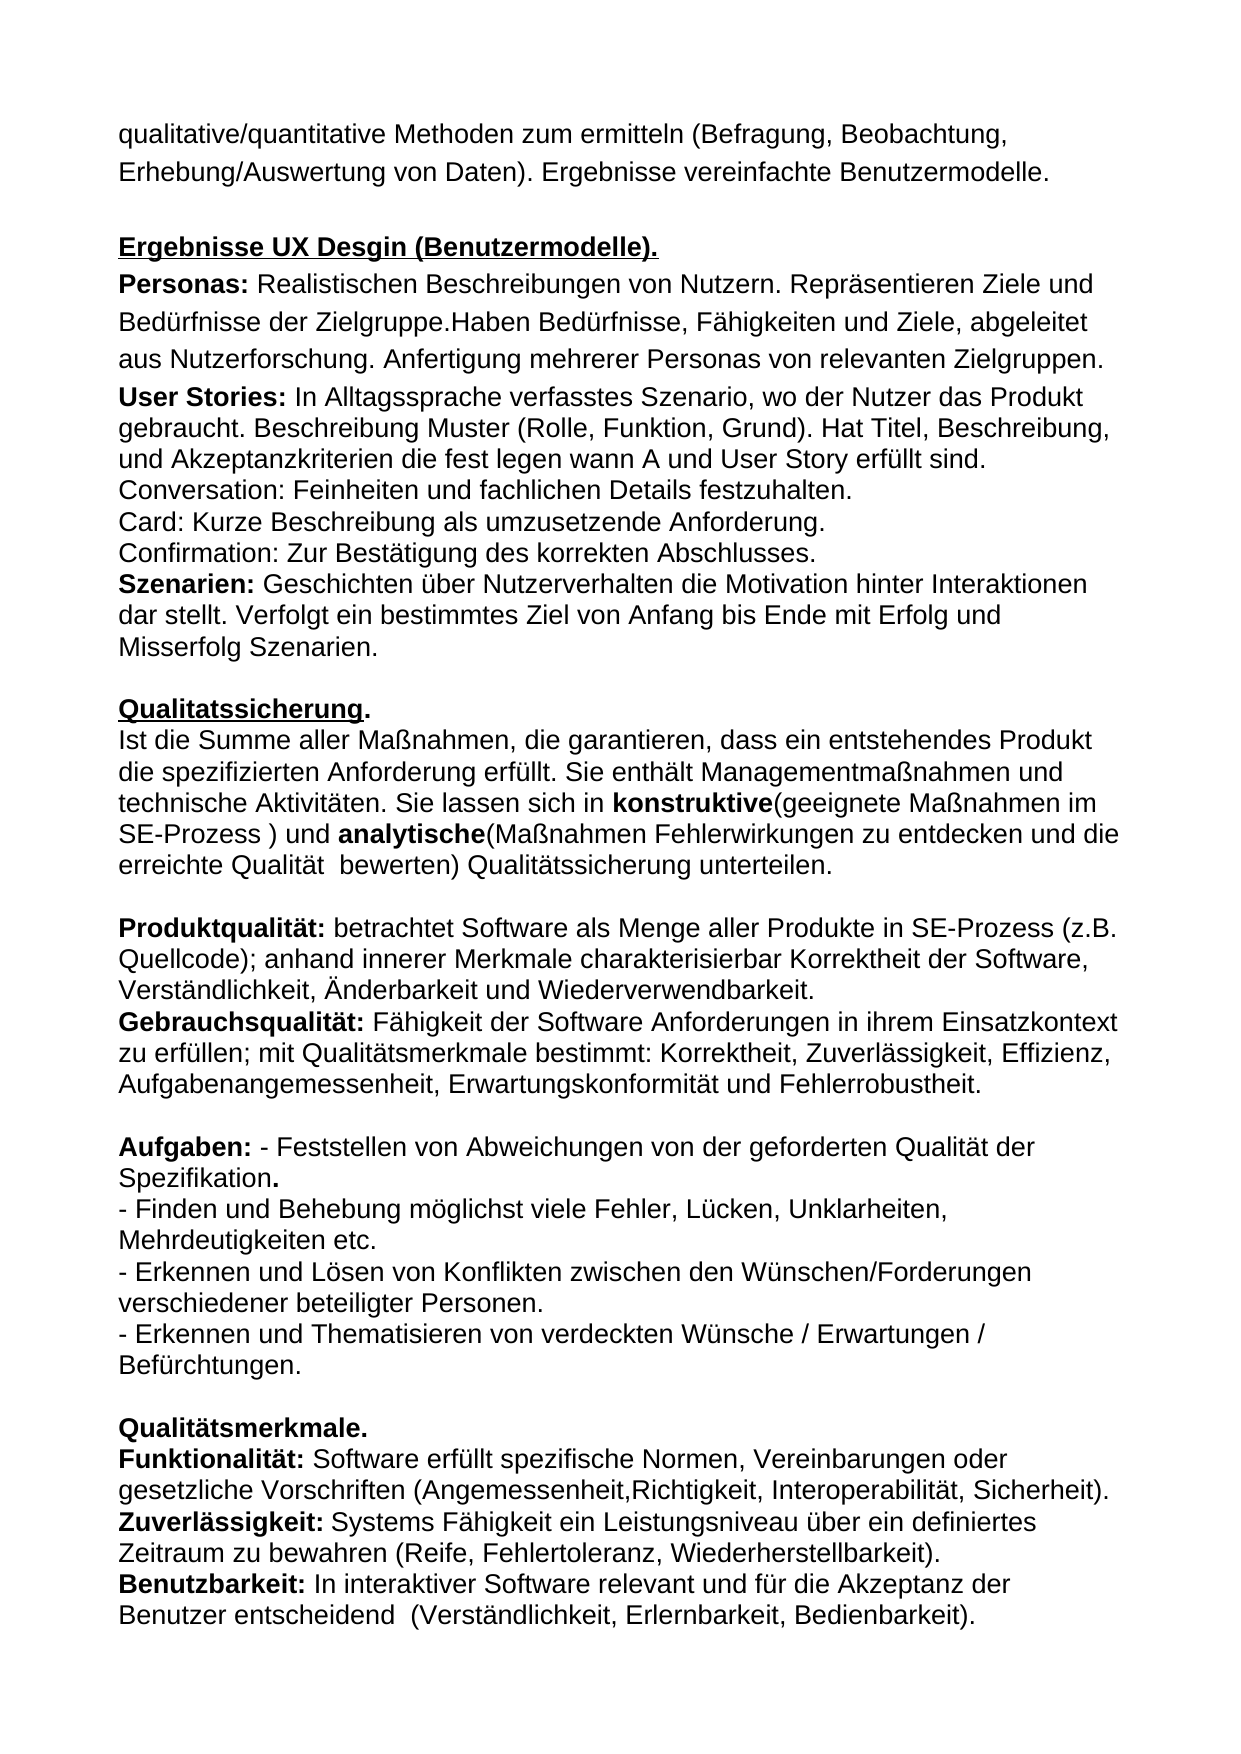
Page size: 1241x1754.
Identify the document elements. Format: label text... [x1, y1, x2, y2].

text Funktionalität: Software erfüllt spezifische Normen, Vereinbarungen oder gesetzliche Vorschriften (Angemessenheit,Richtigkeit, Interoperabilität, Sicherheit). [118, 1443, 1122, 1506]
text - Erkennen und Thematisieren von verdeckten Wünsche / Erwartungen / Befürchtungen. [118, 1318, 1122, 1381]
text Produktqualität: betrachtet Software als Menge aller Produkte in SE-Prozess (z.B. Quellcode); anhand innerer Merkmale charakterisierbar Korrektheit der Software, Verständlichkeit, Änderbarkeit und Wiederverwendbarkeit. [118, 912, 1122, 1006]
text Personas: Realistischen Beschreibungen von Nutzern. Repräsentieren Ziele und Bedürfnisse der Zielgruppe.Haben Bedürfnisse, Fähigkeiten und Ziele, abgeleitet aus Nutzerforschung. Anfertigung mehrerer Personas von relevanten Zielgruppen. [118, 268, 1122, 374]
text Ist die Summe aller Maßnahmen, die garantieren, dass ein entstehendes Produkt die spezifizierten Anforderung erfüllt. Sie enthält Managementmaßnahmen und technische Aktivitäten. Sie lassen sich in konstruktive(geeignete Maßnahmen im SE-Prozess ) und analytische(Maßnahmen Fehlerwirkungen zu entdecken und die erreichte Qualität bewerten) Qualitätssicherung unterteilen. [118, 724, 1122, 881]
text Aufgaben: - Feststellen von Abweichungen von der geforderten Qualität der Spezifikation. - Finden und Behebung möglichst viele Fehler, Lücken, Unklarheiten, Mehrdeutigkeiten etc. [118, 1131, 1122, 1256]
text Benutzbarkeit: In interaktiver Software relevant und für die Akzeptanz der Benutzer entscheidend (Verständlichkeit, Erlernbarkeit, Bedienbarkeit). [118, 1568, 1122, 1631]
text qualitative/quantitative Methoden zum ermitteln (Befragung, Beobachtung, Erhebung/Auswertung von Daten). Ergebnisse vereinfachte Benutzermodelle. [118, 118, 1122, 187]
text Qualitatssicherung. [118, 693, 1122, 724]
text Gebrauchsqualität: Fähigkeit der Software Anforderungen in ihrem Einsatzkontext zu erfüllen; mit Qualitätsmerkmale bestimmt: Korrektheit, Zuverlässigkeit, Effizienz, Aufgabenangemessenheit, Erwartungskonformität und Fehlerrobustheit. [118, 1006, 1122, 1099]
text - Erkennen und Lösen von Konflikten zwischen den Wünschen/Forderungen verschiedener beteiligter Personen. [118, 1256, 1122, 1318]
text Card: Kurze Beschreibung als umzusetzende Anforderung. [118, 506, 1122, 537]
text Ergebnisse UX Desgin (Benutzermodelle). [118, 231, 1122, 262]
text Zuverlässigkeit: Systems Fähigkeit ein Leistungsniveau über ein definiertes Zeitraum zu bewahren (Reife, Fehlertoleranz, Wiederherstellbarkeit). [118, 1506, 1122, 1568]
text Confirmation: Zur Bestätigung des korrekten Abschlusses. [118, 537, 1122, 568]
text Conversation: Feinheiten und fachlichen Details festzuhalten. [118, 474, 1122, 506]
text Szenarien: Geschichten über Nutzerverhalten die Motivation hinter Interaktionen dar stellt. Verfolgt ein bestimmtes Ziel von Anfang bis Ende mit Erfolg und Misserfolg Szenarien. [118, 568, 1122, 662]
text User Stories: In Alltagssprache verfasstes Szenario, wo der Nutzer das Produkt gebraucht. Beschreibung Muster (Rolle, Funktion, Grund). Hat Titel, Beschreibung, und Akzeptanzkriterien die fest legen wann A und User Story erfüllt sind. [118, 381, 1122, 474]
text Qualitätsmerkmale. [118, 1412, 1122, 1443]
